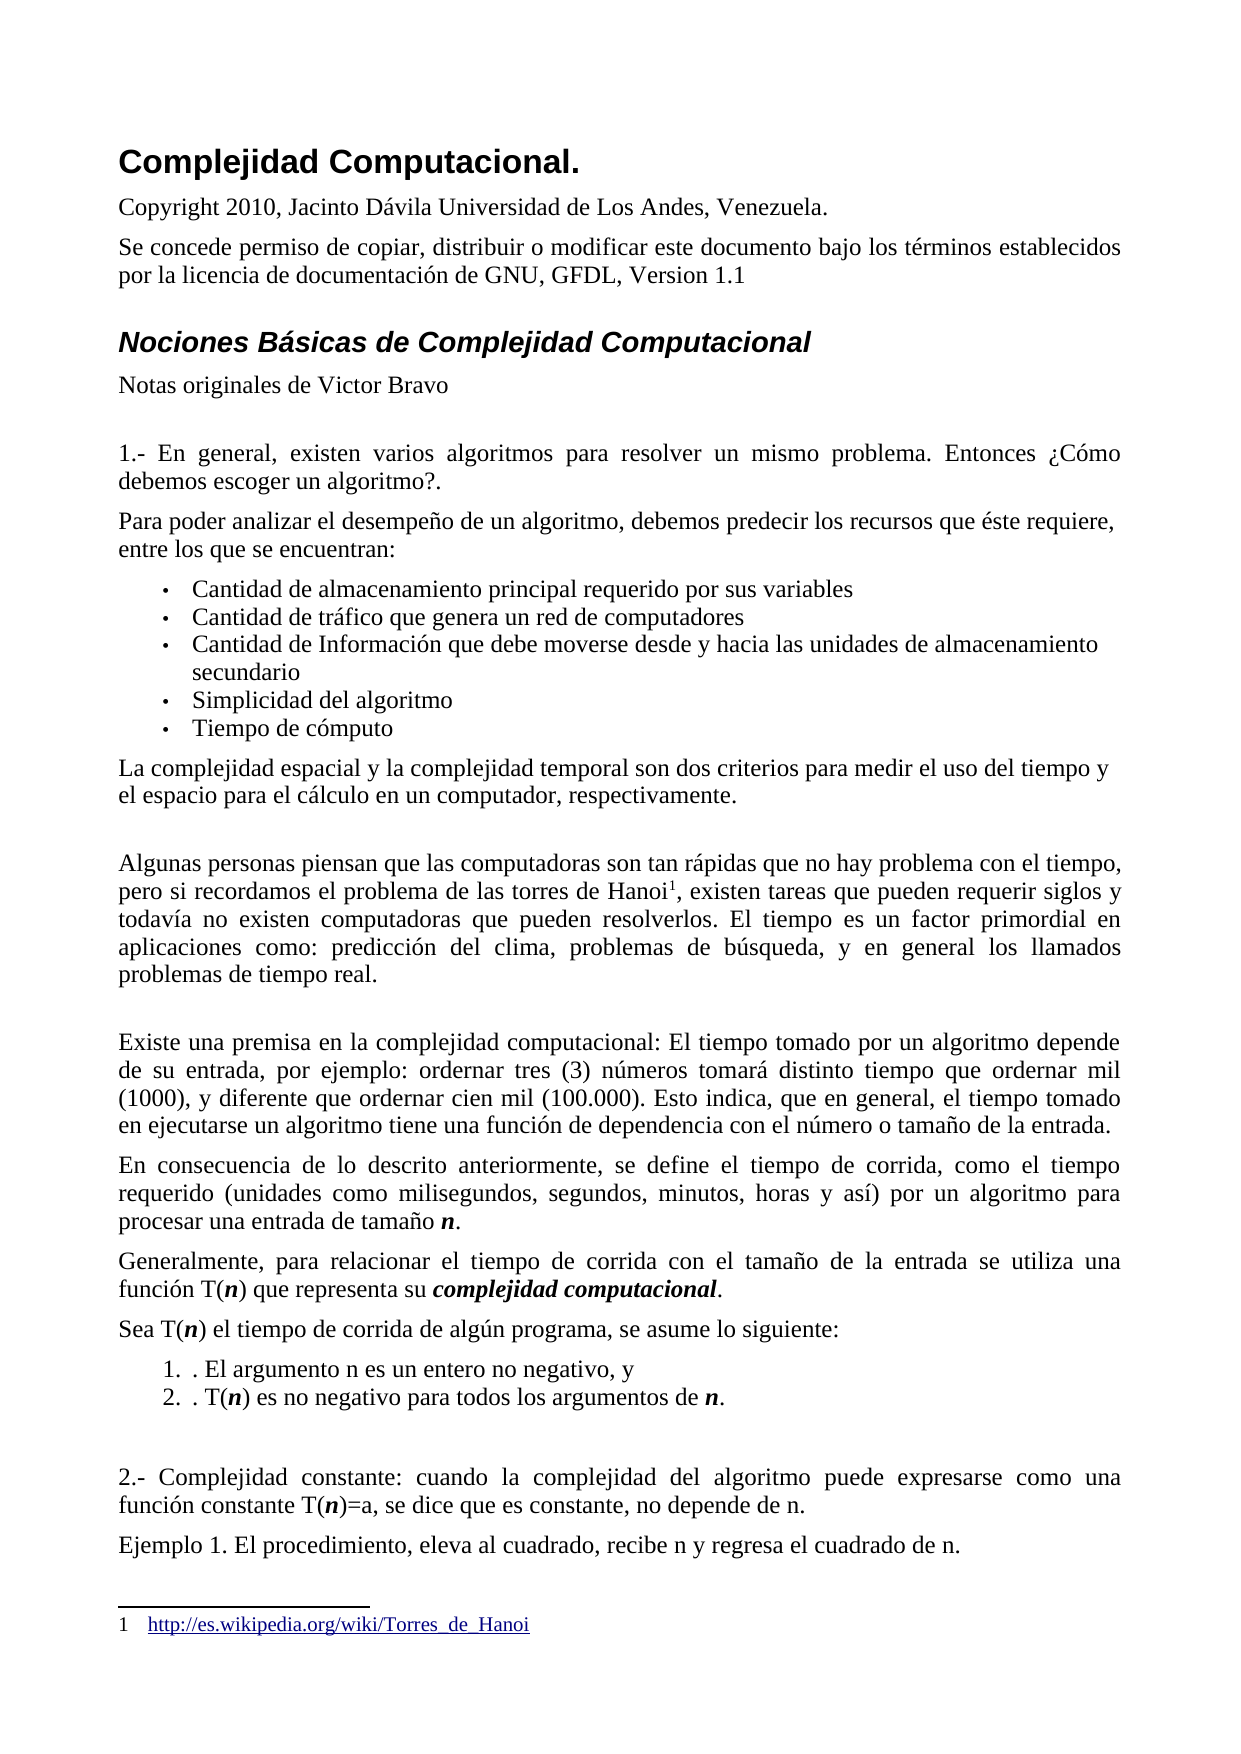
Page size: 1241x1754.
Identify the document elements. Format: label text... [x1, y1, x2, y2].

text Sea T(n) el tiempo de corrida de algún programa, se asume lo siguiente: [118, 1315, 1122, 1343]
list Cantidad de Información que debe moverse desde y hacia las unidades de almacenamiento secundario [162, 631, 1122, 686]
text 1.- En general, existen varios algoritmos para resolver un mismo problema. Entonces ¿Cómo debemos escoger un algoritmo?. [118, 412, 1122, 495]
text 2.- Complejidad constante: cuando la complejidad del algoritmo puede expresarse como una función constante T(n)=a, se dice que es constante, no depende de n. [118, 1463, 1122, 1519]
text Copyright 2010, Jacinto Dávila Universidad de Los Andes, Venezuela. [118, 193, 1122, 221]
text Para poder analizar el desempeño de un algoritmo, debemos predecir los recursos que éste requiere, entre los que se encuentran: [118, 507, 1122, 563]
text La complejidad espacial y la complejidad temporal son dos criterios para medir el uso del tiempo y el espacio para el cálculo en un computador, respectivamente. [118, 754, 1122, 809]
list . T(n) es no negativo para todos los argumentos de n. [162, 1383, 1122, 1411]
text Generalmente, para relacionar el tiempo de corrida con el tamaño de la entrada se utiliza una función T(n) que representa su complejidad computacional. [118, 1247, 1122, 1303]
list Cantidad de almacenamiento principal requerido por sus variables [162, 575, 1122, 603]
subtitle Nociones Básicas de Complejidad Computacional [118, 326, 1122, 359]
list . El argumento n es un entero no negativo, y [162, 1355, 1122, 1383]
text http://es.wikipedia.org/wiki/Torres_de_Hanoi [118, 1613, 1122, 1636]
text En consecuencia de lo descrito anteriormente, se define el tiempo de corrida, como el tiempo requerido (unidades como milisegundos, segundos, minutos, horas y así) por un algoritmo para procesar una entrada de tamaño n. [118, 1152, 1122, 1235]
list Cantidad de tráfico que genera un red de computadores [162, 603, 1122, 631]
text Existe una premisa en la complejidad computacional: El tiempo tomado por un algoritmo depende de su entrada, por ejemplo: ordernar tres (3) números tomará distinto tiempo que ordernar mil (1000), y diferente que ordernar cien mil (100.000). Esto indica, que en general, el tiempo tomado en ejecutarse un algoritmo tiene una función de dependencia con el número o tamaño de la entrada. [118, 1001, 1122, 1139]
list Simplicidad del algoritmo [162, 686, 1122, 714]
text Notas originales de Victor Bravo [118, 371, 1122, 399]
subtitle Complejidad Computacional. [118, 143, 1122, 181]
text Ejemplo 1. El procedimiento, eleva al cuadrado, recibe n y regresa el cuadrado de n. [118, 1531, 1122, 1559]
text Se concede permiso de copiar, distribuir o modificar este documento bajo los términos establecidos por la licencia de documentación de GNU, GFDL, Version 1.1 [118, 233, 1122, 289]
list Tiempo de cómputo [162, 714, 1122, 741]
text Algunas personas piensan que las computadoras son tan rápidas que no hay problema con el tiempo, pero si recordamos el problema de las torres de Hanoi, existen tareas que pueden requerir siglos y todavía no existen computadoras que pueden resolverlos. El tiempo es un factor primordial en aplicaciones como: predicción del clima, problemas de búsqueda, y en general los llamados problemas de tiempo real. [118, 822, 1122, 988]
